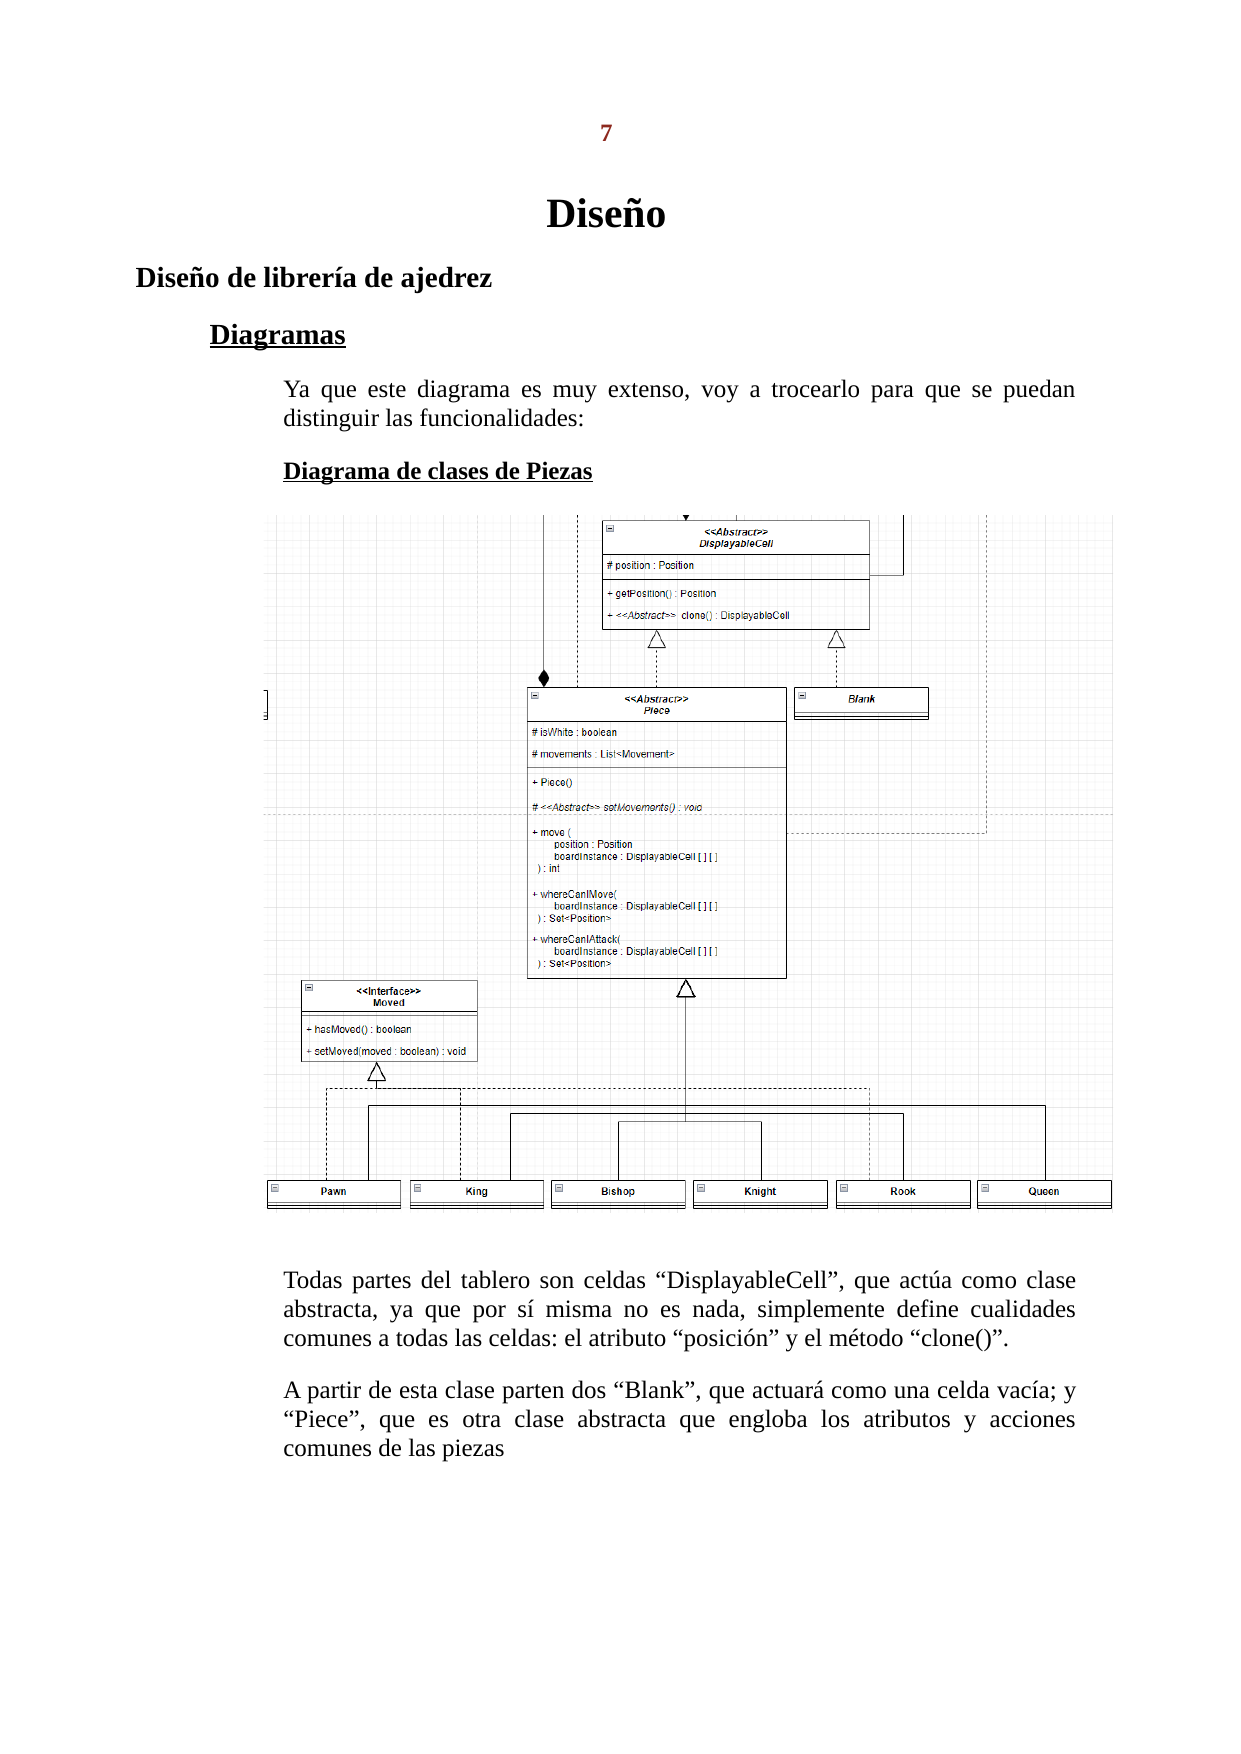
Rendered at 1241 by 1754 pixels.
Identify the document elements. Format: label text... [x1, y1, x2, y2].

text Diagramas [209, 317, 1077, 351]
text Diseño [135, 188, 1077, 236]
text Diseño de librería de ajedrez [135, 260, 1077, 293]
text A partir de esta clase parten dos “Blank”, que actuará como una celda vacía; y “Piece”, que es otra clase abstracta que engloba los atributos y acciones comunes de las piezas [283, 1376, 1077, 1462]
picture [263, 515, 1114, 1213]
text Ya que este diagrama es muy extenso, voy a trocearlo para que se puedan distinguir las funcionalidades: [283, 374, 1077, 432]
text Todas partes del tablero son celdas “DisplayableCell”, que actúa como clase abstracta, ya que por sí misma no es nada, simplemente define cualidades comunes a todas las celdas: el atributo “posición” y el método “clone()”. [283, 1266, 1077, 1352]
text Diagrama de clases de Piezas [283, 456, 1077, 484]
